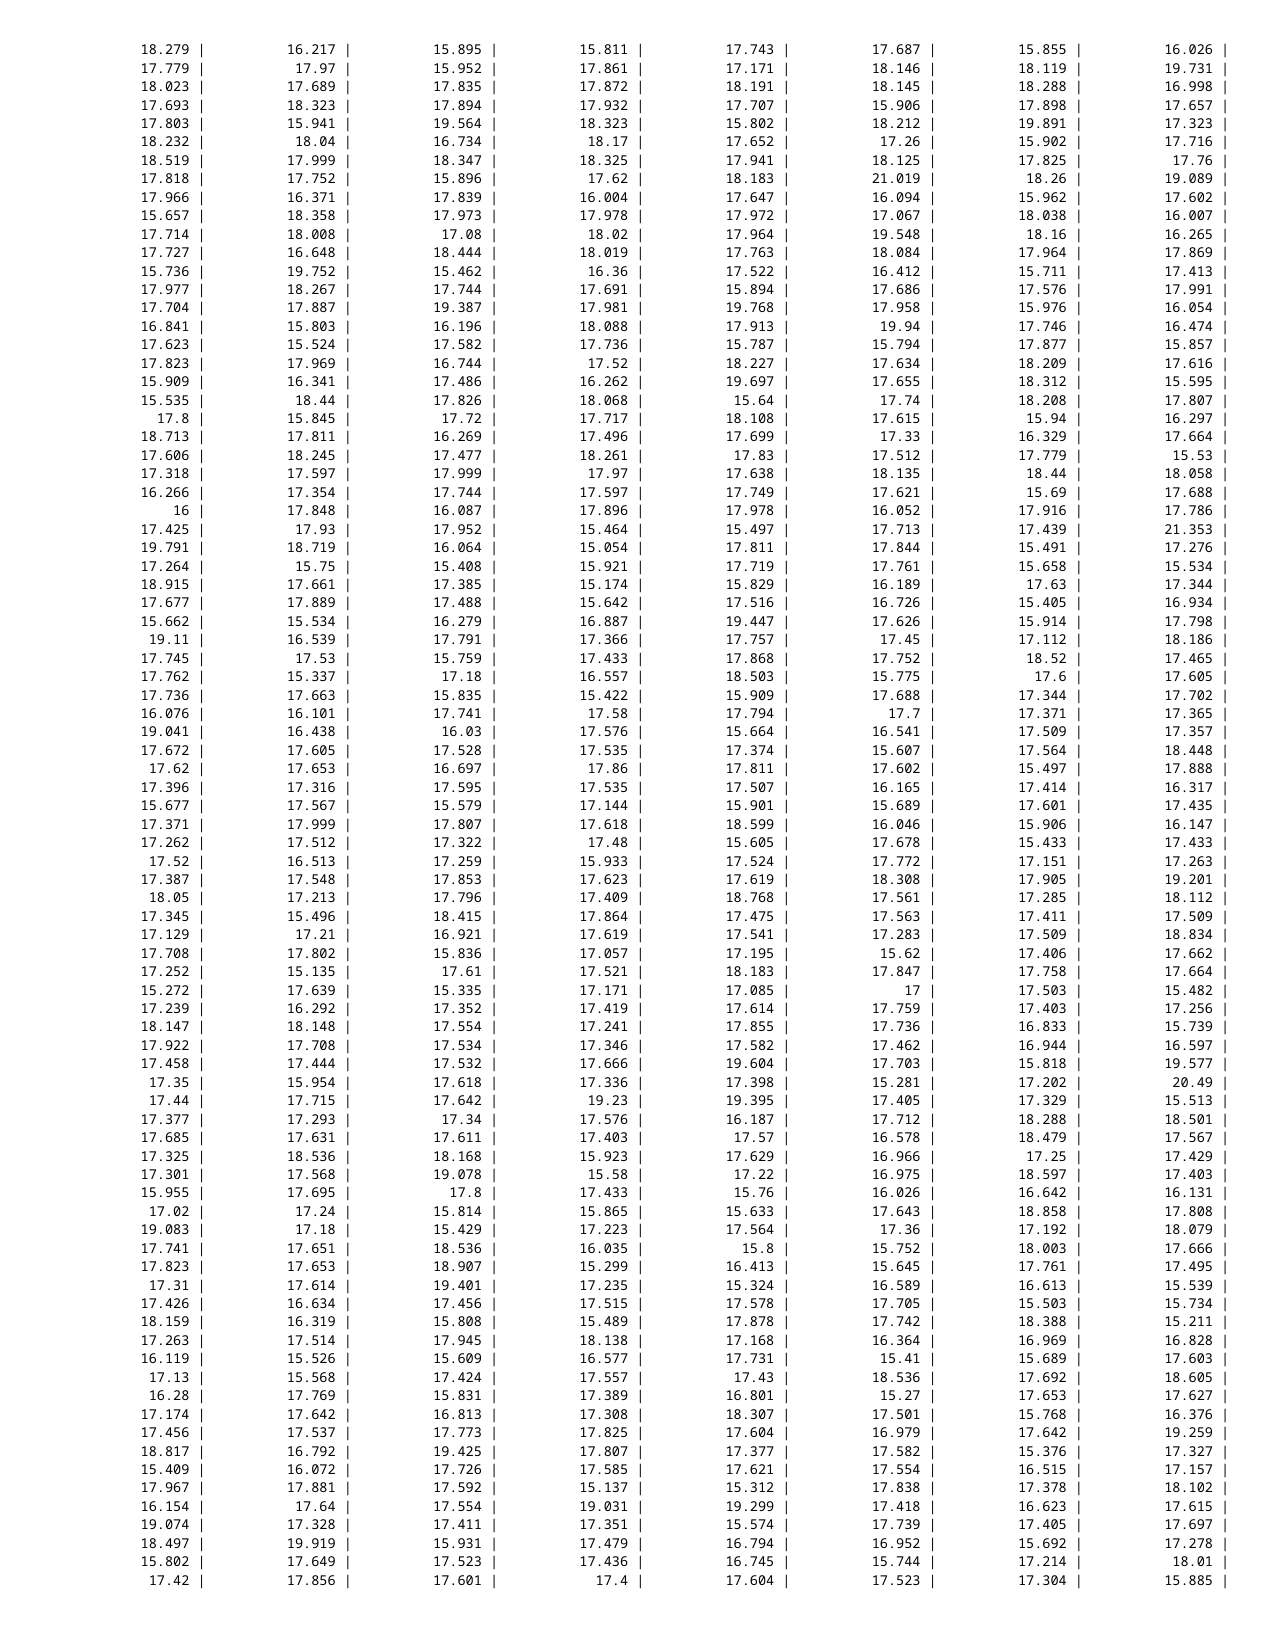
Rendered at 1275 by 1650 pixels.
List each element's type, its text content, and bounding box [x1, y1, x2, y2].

text 17.803 | 15.941 | 19.564 | 18.323 | 15.802 | 18.212 | 19.891 | 17.323 | [59, 114, 1231, 132]
text 17.174 | 17.642 | 16.813 | 17.308 | 18.307 | 17.501 | 15.768 | 16.376 | [59, 1404, 1231, 1423]
text 17.387 | 17.548 | 17.853 | 17.623 | 17.619 | 18.308 | 17.905 | 19.201 | [59, 870, 1231, 888]
text 17.714 | 18.008 | 17.08 | 18.02 | 17.964 | 19.548 | 18.16 | 16.265 | [59, 224, 1231, 243]
text 16.119 | 15.526 | 15.609 | 16.577 | 17.731 | 15.41 | 15.689 | 17.603 | [59, 1349, 1231, 1368]
text 18.147 | 18.148 | 17.554 | 17.241 | 17.855 | 17.736 | 16.833 | 15.739 | [59, 1017, 1231, 1036]
text 19.11 | 16.539 | 17.791 | 17.366 | 17.757 | 17.45 | 17.112 | 18.186 | [59, 630, 1231, 649]
text 18.279 | 16.217 | 15.895 | 15.811 | 17.743 | 17.687 | 15.855 | 16.026 | [59, 40, 1231, 59]
text 18.05 | 17.213 | 17.796 | 17.409 | 18.768 | 17.561 | 17.285 | 18.112 | [59, 888, 1231, 907]
text 17.736 | 17.663 | 15.835 | 15.422 | 15.909 | 17.688 | 17.344 | 17.702 | [59, 686, 1231, 704]
text 17.263 | 17.514 | 17.945 | 18.138 | 17.168 | 16.364 | 16.969 | 16.828 | [59, 1331, 1231, 1349]
text 15.909 | 16.341 | 17.486 | 16.262 | 19.697 | 17.655 | 18.312 | 15.595 | [59, 372, 1231, 391]
text 17.741 | 17.651 | 18.536 | 16.035 | 15.8 | 15.752 | 18.003 | 17.666 | [59, 1239, 1231, 1257]
text 17.31 | 17.614 | 19.401 | 17.235 | 15.324 | 16.589 | 16.613 | 15.539 | [59, 1276, 1231, 1294]
text 17.762 | 15.337 | 17.18 | 16.557 | 18.503 | 15.775 | 17.6 | 17.605 | [59, 667, 1231, 686]
text 17.967 | 17.881 | 17.592 | 15.137 | 15.312 | 17.838 | 17.378 | 18.102 | [59, 1478, 1231, 1497]
text 17.13 | 15.568 | 17.424 | 17.557 | 17.43 | 18.536 | 17.692 | 18.605 | [59, 1368, 1231, 1386]
text 18.519 | 17.999 | 18.347 | 18.325 | 17.941 | 18.125 | 17.825 | 17.76 | [59, 151, 1231, 169]
text 17.966 | 16.371 | 17.839 | 16.004 | 17.647 | 16.094 | 15.962 | 17.602 | [59, 188, 1231, 206]
text 18.497 | 19.919 | 15.931 | 17.479 | 16.794 | 16.952 | 15.692 | 17.278 | [59, 1534, 1231, 1552]
text 17.745 | 17.53 | 15.759 | 17.433 | 17.868 | 17.752 | 18.52 | 17.465 | [59, 649, 1231, 667]
text 19.791 | 18.719 | 16.064 | 15.054 | 17.811 | 17.844 | 15.491 | 17.276 | [59, 538, 1231, 556]
text 17.425 | 17.93 | 17.952 | 15.464 | 15.497 | 17.713 | 17.439 | 21.353 | [59, 519, 1231, 538]
text 17.623 | 15.524 | 17.582 | 17.736 | 15.787 | 15.794 | 17.877 | 15.857 | [59, 335, 1231, 354]
text 17.318 | 17.597 | 17.999 | 17.97 | 17.638 | 18.135 | 18.44 | 18.058 | [59, 464, 1231, 483]
text 17.727 | 16.648 | 18.444 | 18.019 | 17.763 | 18.084 | 17.964 | 17.869 | [59, 243, 1231, 261]
text 18.159 | 16.319 | 15.808 | 15.489 | 17.878 | 17.742 | 18.388 | 15.211 | [59, 1312, 1231, 1331]
text 17.818 | 17.752 | 15.896 | 17.62 | 18.183 | 21.019 | 18.26 | 19.089 | [59, 169, 1231, 188]
text 17.606 | 18.245 | 17.477 | 18.261 | 17.83 | 17.512 | 17.779 | 15.53 | [59, 446, 1231, 464]
text 17.458 | 17.444 | 17.532 | 17.666 | 19.604 | 17.703 | 15.818 | 19.577 | [59, 1054, 1231, 1073]
text 16.28 | 17.769 | 15.831 | 17.389 | 16.801 | 15.27 | 17.653 | 17.627 | [59, 1386, 1231, 1404]
text 17.977 | 18.267 | 17.744 | 17.691 | 15.894 | 17.686 | 17.576 | 17.991 | [59, 280, 1231, 298]
text 18.232 | 18.04 | 16.734 | 18.17 | 17.652 | 17.26 | 15.902 | 17.716 | [59, 132, 1231, 151]
text 17.129 | 17.21 | 16.921 | 17.619 | 17.541 | 17.283 | 17.509 | 18.834 | [59, 925, 1231, 944]
text 17.922 | 17.708 | 17.534 | 17.346 | 17.582 | 17.462 | 16.944 | 16.597 | [59, 1036, 1231, 1054]
text 17.02 | 17.24 | 15.814 | 15.865 | 15.633 | 17.643 | 18.858 | 17.808 | [59, 1202, 1231, 1220]
text 17.685 | 17.631 | 17.611 | 17.403 | 17.57 | 16.578 | 18.479 | 17.567 | [59, 1128, 1231, 1146]
text 16.076 | 16.101 | 17.741 | 17.58 | 17.794 | 17.7 | 17.371 | 17.365 | [59, 704, 1231, 722]
text 16.841 | 15.803 | 16.196 | 18.088 | 17.913 | 19.94 | 17.746 | 16.474 | [59, 317, 1231, 335]
text 15.955 | 17.695 | 17.8 | 17.433 | 15.76 | 16.026 | 16.642 | 16.131 | [59, 1183, 1231, 1202]
text 17.426 | 16.634 | 17.456 | 17.515 | 17.578 | 17.705 | 15.503 | 15.734 | [59, 1294, 1231, 1312]
text 17.52 | 16.513 | 17.259 | 15.933 | 17.524 | 17.772 | 17.151 | 17.263 | [59, 851, 1231, 870]
text 17.264 | 15.75 | 15.408 | 15.921 | 17.719 | 17.761 | 15.658 | 15.534 | [59, 556, 1231, 575]
text 17.62 | 17.653 | 16.697 | 17.86 | 17.811 | 17.602 | 15.497 | 17.888 | [59, 759, 1231, 778]
text 19.074 | 17.328 | 17.411 | 17.351 | 15.574 | 17.739 | 17.405 | 17.697 | [59, 1515, 1231, 1534]
text 17.456 | 17.537 | 17.773 | 17.825 | 17.604 | 16.979 | 17.642 | 19.259 | [59, 1423, 1231, 1441]
text 17.262 | 17.512 | 17.322 | 17.48 | 15.605 | 17.678 | 15.433 | 17.433 | [59, 833, 1231, 851]
text 15.535 | 18.44 | 17.826 | 18.068 | 15.64 | 17.74 | 18.208 | 17.807 | [59, 391, 1231, 409]
text 17.377 | 17.293 | 17.34 | 17.576 | 16.187 | 17.712 | 18.288 | 18.501 | [59, 1109, 1231, 1128]
text 17.779 | 17.97 | 15.952 | 17.861 | 17.171 | 18.146 | 18.119 | 19.731 | [59, 59, 1231, 77]
text 17.823 | 17.969 | 16.744 | 17.52 | 18.227 | 17.634 | 18.209 | 17.616 | [59, 354, 1231, 372]
text 16.266 | 17.354 | 17.744 | 17.597 | 17.749 | 17.621 | 15.69 | 17.688 | [59, 483, 1231, 501]
text 19.041 | 16.438 | 16.03 | 17.576 | 15.664 | 16.541 | 17.509 | 17.357 | [59, 722, 1231, 741]
text 17.677 | 17.889 | 17.488 | 15.642 | 17.516 | 16.726 | 15.405 | 16.934 | [59, 593, 1231, 612]
text 18.713 | 17.811 | 16.269 | 17.496 | 17.699 | 17.33 | 16.329 | 17.664 | [59, 427, 1231, 446]
text 15.409 | 16.072 | 17.726 | 17.585 | 17.621 | 17.554 | 16.515 | 17.157 | [59, 1460, 1231, 1478]
text 17.325 | 18.536 | 18.168 | 15.923 | 17.629 | 16.966 | 17.25 | 17.429 | [59, 1146, 1231, 1165]
text 17.345 | 15.496 | 18.415 | 17.864 | 17.475 | 17.563 | 17.411 | 17.509 | [59, 907, 1231, 925]
text 17.239 | 16.292 | 17.352 | 17.419 | 17.614 | 17.759 | 17.403 | 17.256 | [59, 999, 1231, 1017]
text 17.708 | 17.802 | 15.836 | 17.057 | 17.195 | 15.62 | 17.406 | 17.662 | [59, 944, 1231, 962]
text 15.802 | 17.649 | 17.523 | 17.436 | 16.745 | 15.744 | 17.214 | 18.01 | [59, 1552, 1231, 1571]
text 17.8 | 15.845 | 17.72 | 17.717 | 18.108 | 17.615 | 15.94 | 16.297 | [59, 409, 1231, 427]
text 17.42 | 17.856 | 17.601 | 17.4 | 17.604 | 17.523 | 17.304 | 15.885 | [59, 1571, 1231, 1589]
text 15.736 | 19.752 | 15.462 | 16.36 | 17.522 | 16.412 | 15.711 | 17.413 | [59, 261, 1231, 280]
text 17.396 | 17.316 | 17.595 | 17.535 | 17.507 | 16.165 | 17.414 | 16.317 | [59, 778, 1231, 796]
text 17.301 | 17.568 | 19.078 | 15.58 | 17.22 | 16.975 | 18.597 | 17.403 | [59, 1165, 1231, 1183]
text 17.252 | 15.135 | 17.61 | 17.521 | 18.183 | 17.847 | 17.758 | 17.664 | [59, 962, 1231, 981]
text 18.817 | 16.792 | 19.425 | 17.807 | 17.377 | 17.582 | 15.376 | 17.327 | [59, 1441, 1231, 1460]
text 16.154 | 17.64 | 17.554 | 19.031 | 19.299 | 17.418 | 16.623 | 17.615 | [59, 1497, 1231, 1515]
text 15.272 | 17.639 | 15.335 | 17.171 | 17.085 | 17 | 17.503 | 15.482 | [59, 981, 1231, 999]
text 17.35 | 15.954 | 17.618 | 17.336 | 17.398 | 15.281 | 17.202 | 20.49 | [59, 1073, 1231, 1091]
text 17.44 | 17.715 | 17.642 | 19.23 | 19.395 | 17.405 | 17.329 | 15.513 | [59, 1091, 1231, 1109]
text 18.915 | 17.661 | 17.385 | 15.174 | 15.829 | 16.189 | 17.63 | 17.344 | [59, 575, 1231, 593]
text 17.672 | 17.605 | 17.528 | 17.535 | 17.374 | 15.607 | 17.564 | 18.448 | [59, 741, 1231, 759]
text 17.823 | 17.653 | 18.907 | 15.299 | 16.413 | 15.645 | 17.761 | 17.495 | [59, 1257, 1231, 1276]
text 15.657 | 18.358 | 17.973 | 17.978 | 17.972 | 17.067 | 18.038 | 16.007 | [59, 206, 1231, 224]
text 18.023 | 17.689 | 17.835 | 17.872 | 18.191 | 18.145 | 18.288 | 16.998 | [59, 77, 1231, 96]
text 17.704 | 17.887 | 19.387 | 17.981 | 19.768 | 17.958 | 15.976 | 16.054 | [59, 298, 1231, 317]
text 15.662 | 15.534 | 16.279 | 16.887 | 19.447 | 17.626 | 15.914 | 17.798 | [59, 612, 1231, 630]
text 17.371 | 17.999 | 17.807 | 17.618 | 18.599 | 16.046 | 15.906 | 16.147 | [59, 814, 1231, 833]
text 16 | 17.848 | 16.087 | 17.896 | 17.978 | 16.052 | 17.916 | 17.786 | [59, 501, 1231, 519]
text 19.083 | 17.18 | 15.429 | 17.223 | 17.564 | 17.36 | 17.192 | 18.079 | [59, 1220, 1231, 1239]
text 15.677 | 17.567 | 15.579 | 17.144 | 15.901 | 15.689 | 17.601 | 17.435 | [59, 796, 1231, 814]
text 17.693 | 18.323 | 17.894 | 17.932 | 17.707 | 15.906 | 17.898 | 17.657 | [59, 96, 1231, 114]
